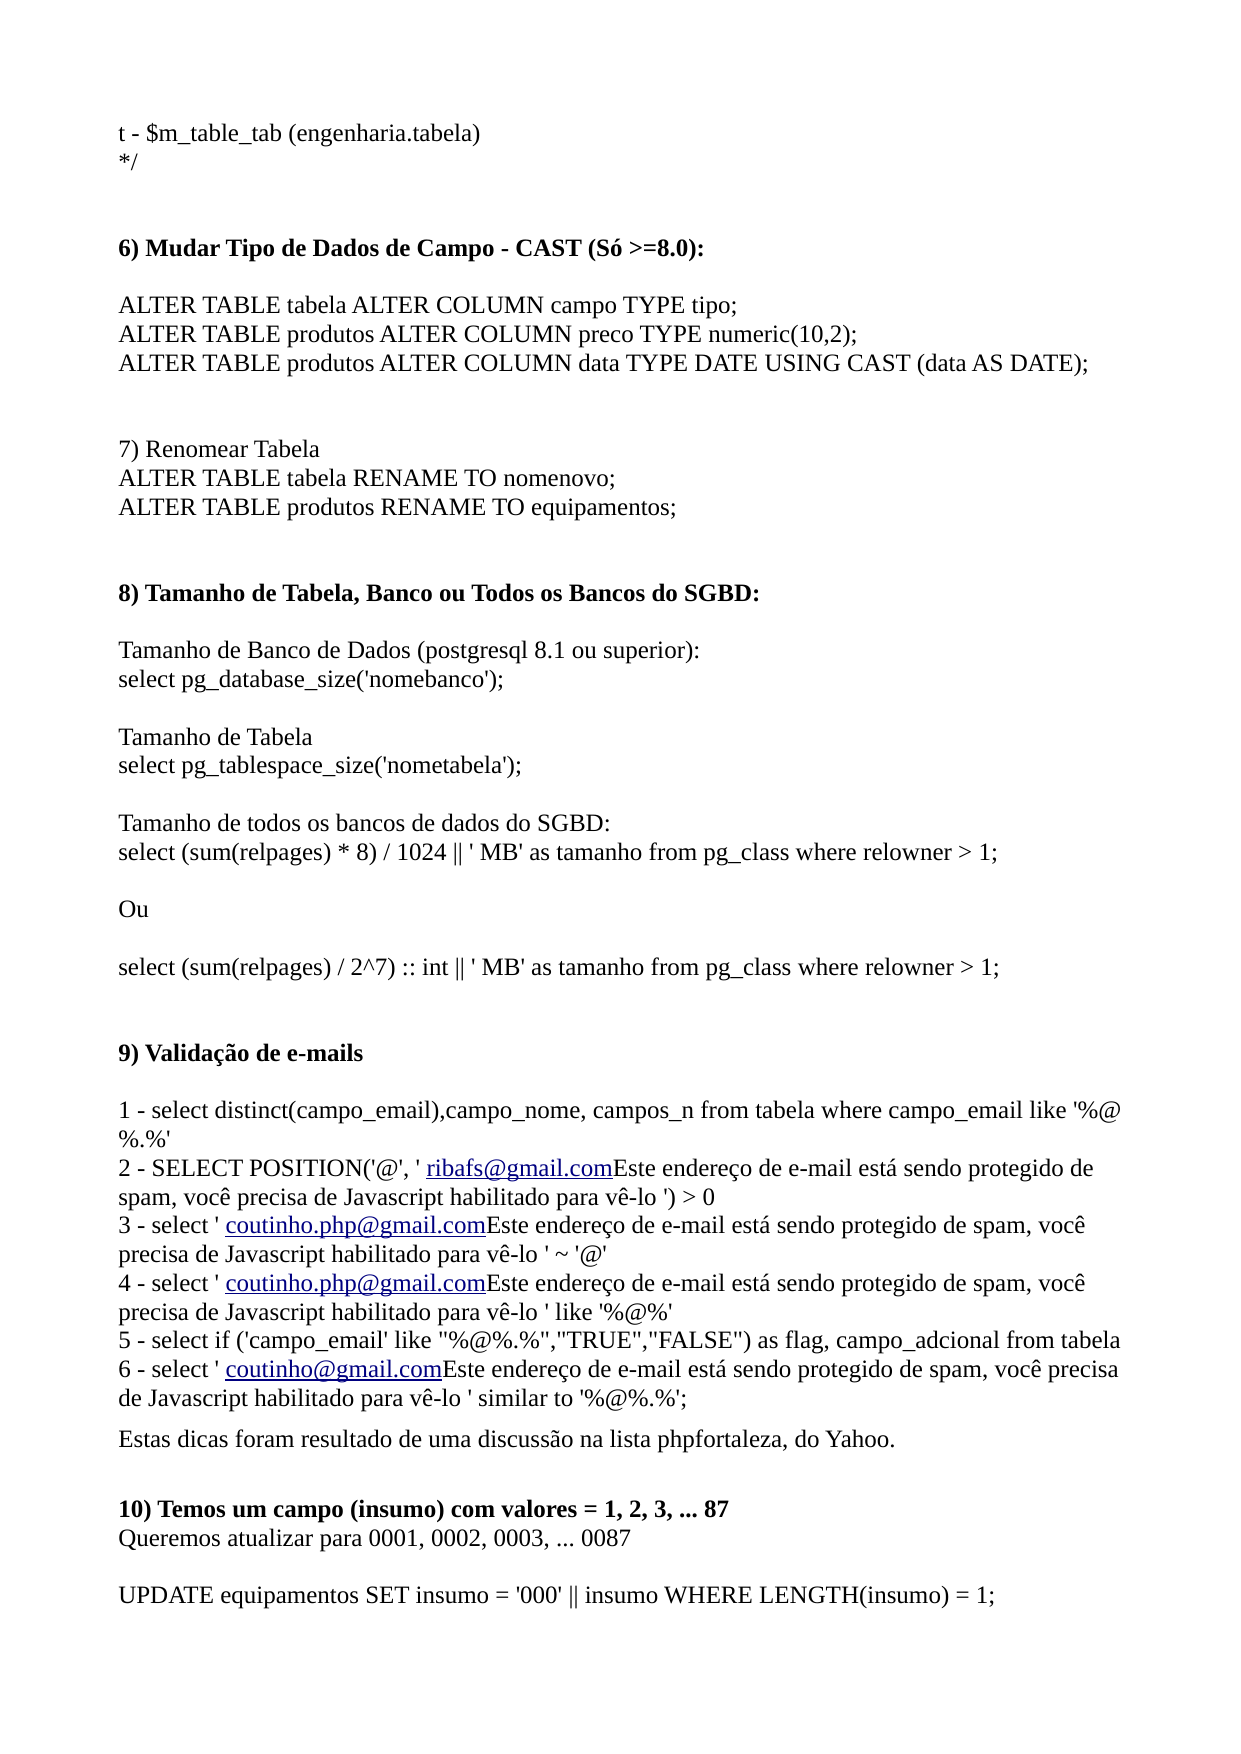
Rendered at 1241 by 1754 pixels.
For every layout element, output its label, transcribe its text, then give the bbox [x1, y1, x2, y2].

text 10) Temos um campo (insumo) com valores = 1, 2, 3, ... 87 Queremos atualizar para 0001, 0002, 0003, ... 0087 UPDATE equipamentos SET insumo = '000' || insumo WHERE LENGTH(insumo) = 1; [118, 1466, 1122, 1609]
text Estas dicas foram resultado de uma discussão na lista phpfortaleza, do Yahoo. [118, 1424, 1122, 1453]
text 1) Criar Tabela tendo outra outra como base e já importando todos os registros dessa outra: CREATE TABLE tabelanova AS SELECT * FROM tabelaexistente; 2) Inserindo com SELECT Inserir todos os registros de uma tabela em outra: INSERT INTO tabelaqueimporta SELECT * from tabelaqueexporta; insert into engenharia.insumos (grupo,insumo,descricao,unidade) select grupo,insumo,descricao, CAST(unidade AS int2) AS "unidade" from engenharia.apagar insert into engenharia.insumos (grupo,insumo,descricao,unidade) select grupo,insumo,descricao, cast(unidade AS INT2) AS unidade from engenharia.apagar $conn = pg_connect("host=10.40.100.186 dbname=apoena user=_postgresql"); for($x=10;$x<=87;$x++){ $sql="update engenharia.precos set custo_produtivo = (select custo_produtivo from engenharia.apagar where insumo='$x') where insumo='00' || '$x'"; $ret=pg_query($conn,$sql); } 3) Atualizar um campo em todos os registros de uma tabela recebendo de outra tabela: Trabalhando com SQL Atualizar todos os registros (um campo) puxando de outra tabela: UPDATE servicos s SET custo = total FROM composicoes c WHERE s.tabela = c.tabela AND s.servico = c.servico Uso do Like e de Expressões Regulares Registros: Ribamar Ferreira de Sousa João Pereira Brito Usando LIKE e ILIKE SELECT * FROM clientes WHERE nome LIKE 'Riba%'; // Retorna Ribamar Ferreira de Sousa SELECT * FROM clientes WHERE nome LIKE 'riba%'; // Nada retorna SELECT * FROM clientes WHERE nome ILIKE 'riba%'; // Retorna Ribamar Ferreira de Sousa SELECT * FROM clientes WHERE nome NOT LIKE 'pedro'; // Retorna ambos os registros Usando Expressões Regulares SELECT * FROM clientes WHERE nome ~~ 'Riba%'; // Retorna Ribamar Ferreira de Sousa SELECT * FROM clientes WHERE nome ~~ 'riba%'; // Nada retorna SELECT * FROM clientes WHERE nome ~~* 'riba%'; // Retorna Ribamar Ferreira de Sousa SELECT * FROM clientes WHERE nome !~~ 'pedro'; // Retorna ambos os registros SELECT nome FROM clientes WHERE nome ~ 'Ribamar Ferreira de Sousa'; // Retorna Ribamar Ferreira de Sousa SELECT * FROM clientes WHERE nome !~ 'jorge'; // Retorna ambos 4) Buscar nas tabelas de sistema do postgresql, todos as tabelas de um determinado schema, os campos que sejam do tipo boolean.. SELECT n.nspname AS Schema, c.relname AS Tabela, t.typname AS Tipo FROM pg_class c LEFT JOIN pg_namespace n ON n.oid = c.relnamespace LEFT JOIN pg_type t ON t.oid = c.reltype WHERE c.relkind = 'r'::"char" AND t.typname = 'boolean'; 5) Exemplos de Joins Join com 4 tabelas $w_sql = " TRUE "; if ( $p_tabela != "") { $w_sql = $w_sql . " AND tabela ~~*'" . $p_tabela . "'"; } if ( $p_insumo_grupo != "") { $w_sql = $w_sql . " AND insumo_grupo ~~*'" .$p_insumo_grupo."'"; } if ( $p_insumo != "") { $w_sql = $w_sql . " AND insumo ~~*'" . $p_insumo . "'"; } if ( $p_fornecedor != "") { $w_sql = $w_sql . " AND fornecedor ~~*'" .$p_fornecedor."'"; } $w_sql="SELECT distinct on (p.tabela, p.insumo_grupo, p.insumo, p.fornecedor) p.custo_produtivo, p.data_inclusao, t.tabela, t.descricao as tabelad, ig.grupo, ig.descricao as insumogd, i.grupo, i.insumo, i.descricao as insumod, f.codigo_fornecedor, f.razao_social as fornecedord FROM $m_table as p, $m_table_tab as t, $m_table_ing as ig, $m_table_ins as i, $m_table_for as f WHERE p.tabela=t.tabela AND p.insumo_grupo=ig.grupo AND p.insumo=i.insumo AND p.fornecedor=f.codigo_fornecedor AND p.insumo_grupo = i.grupo ORDER BY p.tabela DESC, p.insumo_grupo;"; /* p - $m_table (engenharia.precos) i - $m_table_ins (engenharia.insumos) ig - $m_table_ing (engenharia.insumos_grupos) t - $m_table_tab (engenharia.tabela) */ 6) Mudar Tipo de Dados de Campo - CAST (Só >=8.0): ALTER TABLE tabela ALTER COLUMN campo TYPE tipo; ALTER TABLE produtos ALTER COLUMN preco TYPE numeric(10,2); ALTER TABLE produtos ALTER COLUMN data TYPE DATE USING CAST (data AS DATE); 7) Renomear Tabela ALTER TABLE tabela RENAME TO nomenovo; ALTER TABLE produtos RENAME TO equipamentos; 8) Tamanho de Tabela, Banco ou Todos os Bancos do SGBD: Tamanho de Banco de Dados (postgresql 8.1 ou superior): select pg_database_size('nomebanco'); Tamanho de Tabela select pg_tablespace_size('nometabela'); Tamanho de todos os bancos de dados do SGBD: select (sum(relpages) * 8) / 1024 || ' MB' as tamanho from pg_class where relowner > 1; Ou select (sum(relpages) / 2^7) :: int || ' MB' as tamanho from pg_class where relowner > 1; 9) Validação de e-mails 1 - select distinct(campo_email),campo_nome, campos_n from tabela where campo_email like '%@%.%' 2 - SELECT POSITION('@', ' <!-- var prefix = '&#109;a' + 'i&#108;' + '&#116;o'; var path = 'hr' + 'ef' + '='; var addy77574 = 'r&#105;b&#97;fs' + '&#64;'; addy77574 = addy77574 + 'gm&#97;&#105;l' + '&#46;' + 'c&#111;m'; document.write( '<a ' + path + '\'' + prefix + ':' + addy77574 + '\'>' ); document.write( addy77574 ); document.write( '<\/a>' ); //-->\n ribafs@gmail.com <!-- document.write( '<span style=\'display: none;\'>' ); //--> Este endereço de e-mail está sendo protegido de spam, você precisa de Javascript habilitado para vê-lo <!-- document.write( '</' ); document.write( 'span>' ); //--> ') > 0 3 - select ' <!-- var prefix = '&#109;a' + 'i&#108;' + '&#116;o'; var path = 'hr' + 'ef' + '='; var addy45336 = 'c&#111;&#117;t&#105;nh&#111;.php' + '&#64;'; addy45336 = addy45336 + 'gm&#97;&#105;l' + '&#46;' + 'c&#111;m'; document.write( '<a ' + path + '\'' + prefix + ':' + addy45336 + '\'>' ); document.write( addy45336 ); document.write( '<\/a>' ); //-->\n coutinho.php@gmail.com <!-- document.write( '<span style=\'display: none;\'>' ); //--> Este endereço de e-mail está sendo protegido de spam, você precisa de Javascript habilitado para vê-lo <!-- document.write( '</' ); document.write( 'span>' ); //--> ' ~ '@' 4 - select ' <!-- var prefix = '&#109;a' + 'i&#108;' + '&#116;o'; var path = 'hr' + 'ef' + '='; var addy45336 = 'c&#111;&#117;t&#105;nh&#111;.php' + '&#64;'; addy45336 = addy45336 + 'gm&#97;&#105;l' + '&#46;' + 'c&#111;m'; document.write( '<a ' + path + '\'' + prefix + ':' + addy45336 + '\'>' ); document.write( addy45336 ); document.write( '<\/a>' ); //-->\n coutinho.php@gmail.com <!-- document.write( '<span style=\'display: none;\'>' ); //--> Este endereço de e-mail está sendo protegido de spam, você precisa de Javascript habilitado para vê-lo <!-- document.write( '</' ); document.write( 'span>' ); //--> ' like '%@%' 5 - select if ('campo_email' like "%@%.%","TRUE","FALSE") as flag, campo_adcional from tabela 6 - select ' <!-- var prefix = '&#109;a' + 'i&#108;' + '&#116;o'; var path = 'hr' + 'ef' + '='; var addy75556 = 'c&#111;&#117;t&#105;nh&#111;' + '&#64;'; addy75556 = addy75556 + 'gm&#97;&#105;l' + '&#46;' + 'c&#111;m'; document.write( '<a ' + path + '\'' + prefix + ':' + addy75556 + '\'>' ); document.write( addy75556 ); document.write( '<\/a>' ); //-->\n coutinho@gmail.com <!-- document.write( '<span style=\'display: none;\'>' ); //--> Este endereço de e-mail está sendo protegido de spam, você precisa de Javascript habilitado para vê-lo <!-- document.write( '</' ); document.write( 'span>' ); //--> ' similar to '%@%.%'; [118, 118, 1122, 1412]
